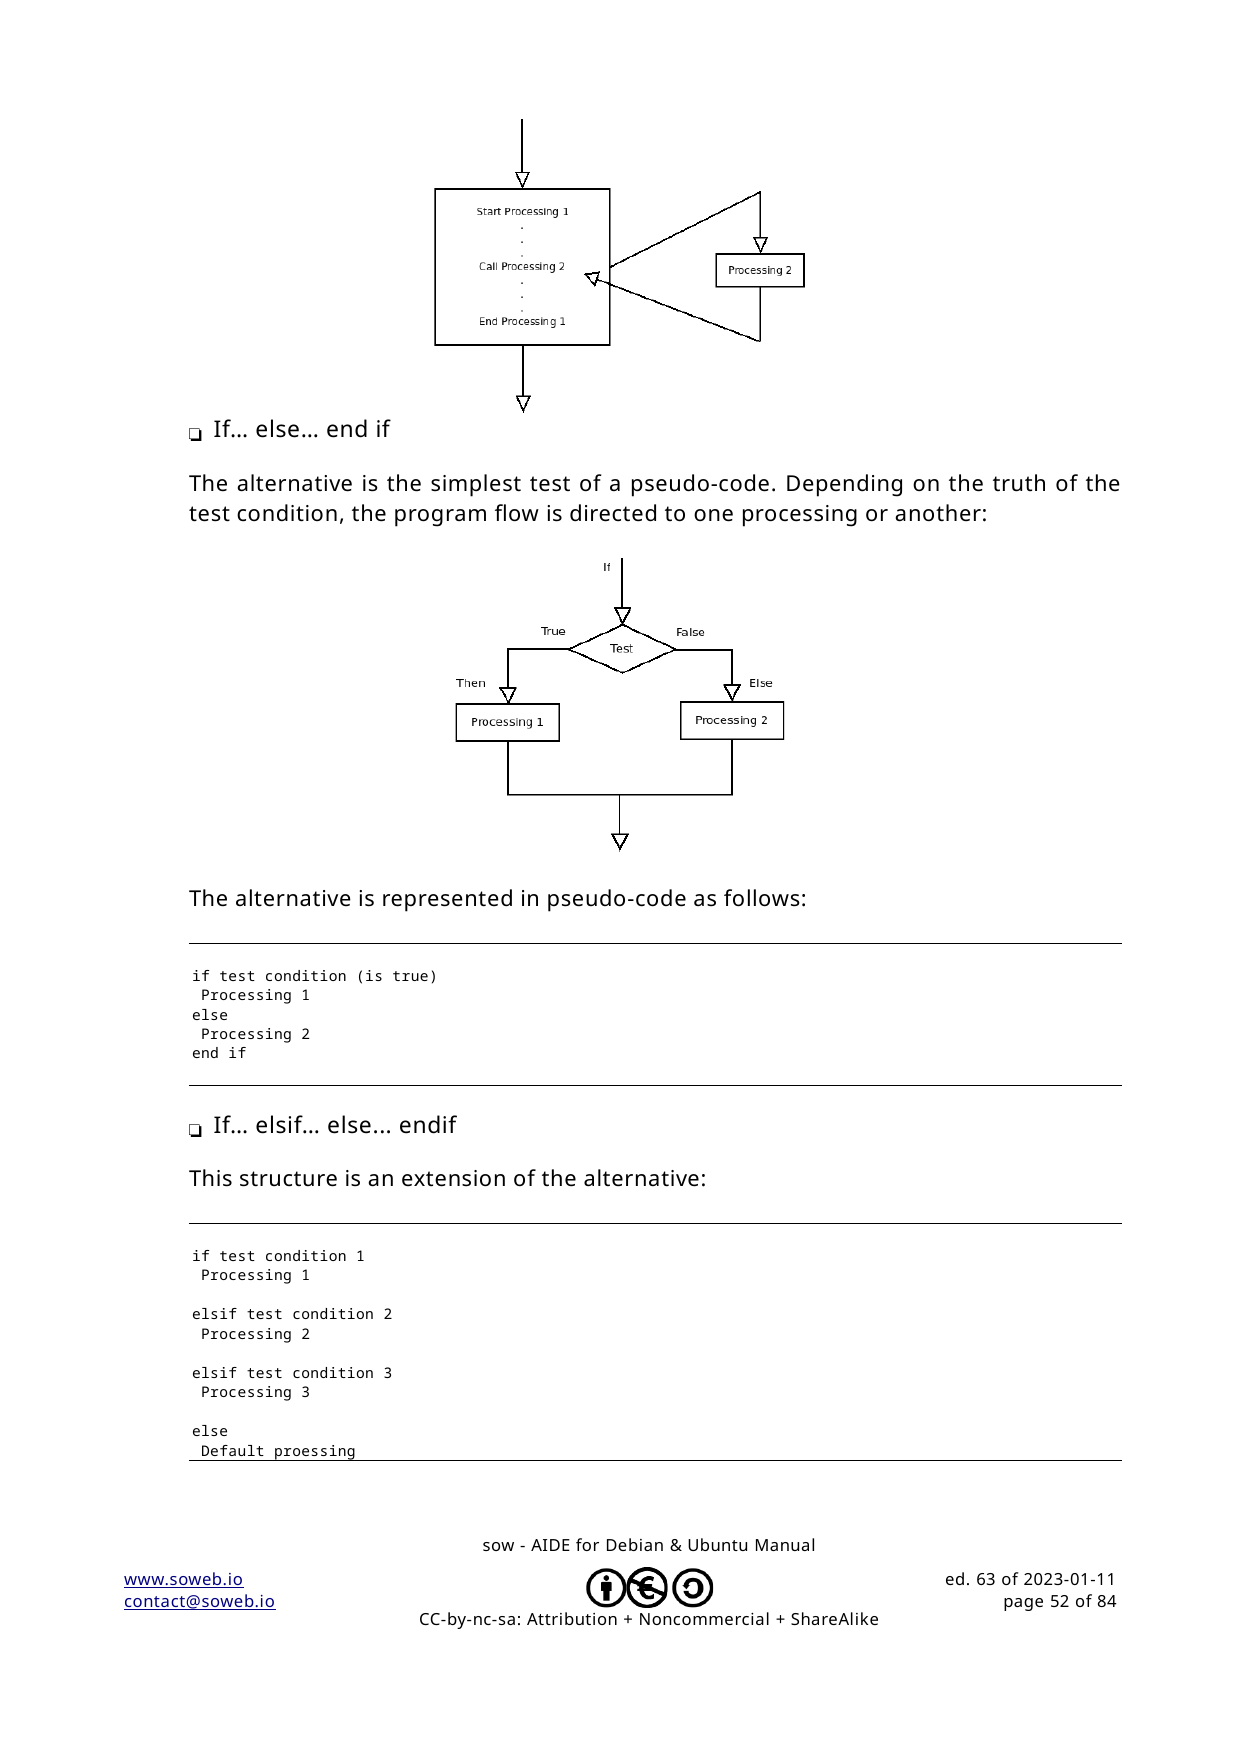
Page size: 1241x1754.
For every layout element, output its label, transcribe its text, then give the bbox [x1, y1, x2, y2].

list Default proessing [189, 1438, 1122, 1460]
subtitle If… else… end if [189, 118, 1122, 456]
subtitle If… elsif… else... endif [189, 1109, 1122, 1152]
list end if [189, 1040, 1122, 1085]
text The alternative is represented in pseudo-code as follows: [189, 558, 1122, 913]
picture [672, 1567, 714, 1608]
list if test condition 1 [189, 1224, 1122, 1262]
list Processing 2 [189, 1321, 1122, 1343]
list else [189, 1001, 1122, 1021]
list Processing 3 [189, 1379, 1122, 1399]
list Processing 2 [189, 1021, 1122, 1040]
text This structure is an extension of the alternative: [189, 1163, 1122, 1193]
picture [455, 557, 785, 853]
text The alternative is the simplest test of a pseudo-code. Depending on the truth of the test condition, the program flow is directed to one processing or another: [189, 468, 1122, 528]
picture [434, 118, 806, 414]
list if test condition (is true) [189, 944, 1122, 982]
list elsif test condition 2 [189, 1282, 1122, 1321]
list else [189, 1399, 1122, 1438]
list Processing 1 [189, 982, 1122, 1001]
picture [585, 1567, 668, 1608]
list elsif test condition 3 [189, 1360, 1122, 1379]
list Processing 1 [189, 1262, 1122, 1282]
